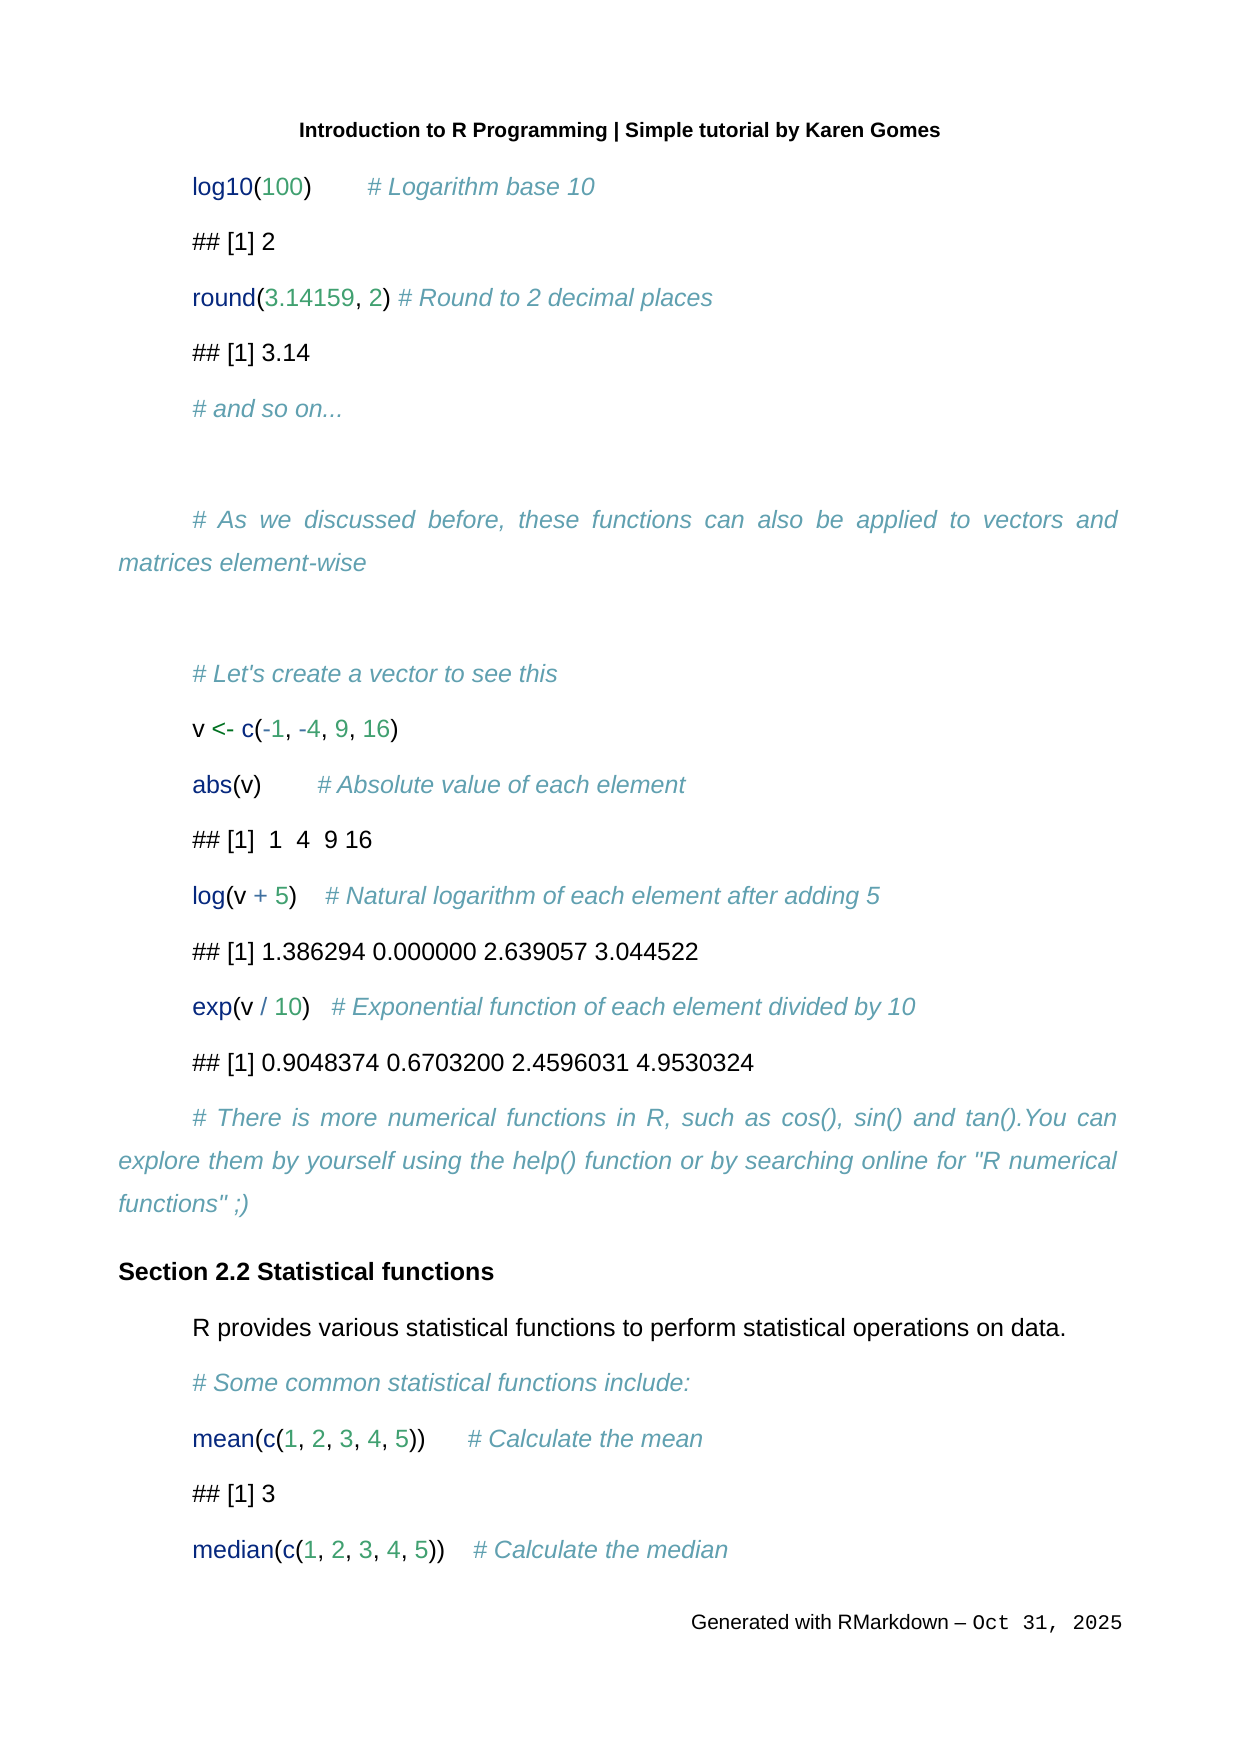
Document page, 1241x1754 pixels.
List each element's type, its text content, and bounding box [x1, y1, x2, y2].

text ## [1] 3.14 [118, 338, 1122, 367]
text # and so on... [118, 394, 1122, 422]
text log10(100) # Logarithm base 10 [118, 172, 1122, 200]
text round(3.14159, 2) # Round to 2 decimal places [118, 283, 1122, 311]
text ## [1] 1.386294 0.000000 2.639057 3.044522 [118, 936, 1122, 965]
text mean(c(1, 2, 3, 4, 5)) # Calculate the mean [118, 1424, 1122, 1452]
text exp(v / 10) # Exponential function of each element divided by 10 [118, 992, 1122, 1021]
subtitle Section 2.2 Statistical functions [118, 1257, 1122, 1286]
text ## [1] 2 [118, 227, 1122, 256]
text # There is more numerical functions in R, such as cos(), sin() and tan().You can explore them by yourself using the help() function or by searching online for "R numerical functions" ;) [118, 1103, 1122, 1218]
text abs(v) # Absolute value of each element [118, 770, 1122, 799]
text R provides various statistical functions to perform statistical operations on data. [118, 1313, 1122, 1341]
text # Some common statistical functions include: [118, 1368, 1122, 1397]
text v <- c(-1, -4, 9, 16) [118, 714, 1122, 743]
text ## [1] 0.9048374 0.6703200 2.4596031 4.9530324 [118, 1047, 1122, 1076]
text ## [1] 1 4 9 16 [118, 825, 1122, 854]
text median(c(1, 2, 3, 4, 5)) # Calculate the median [118, 1535, 1122, 1563]
text # Let's create a vector to see this [118, 659, 1122, 688]
text log(v + 5) # Natural logarithm of each element after adding 5 [118, 881, 1122, 910]
text ## [1] 3 [118, 1479, 1122, 1508]
text # As we discussed before, these functions can also be applied to vectors and matrices element-wise [118, 505, 1122, 577]
